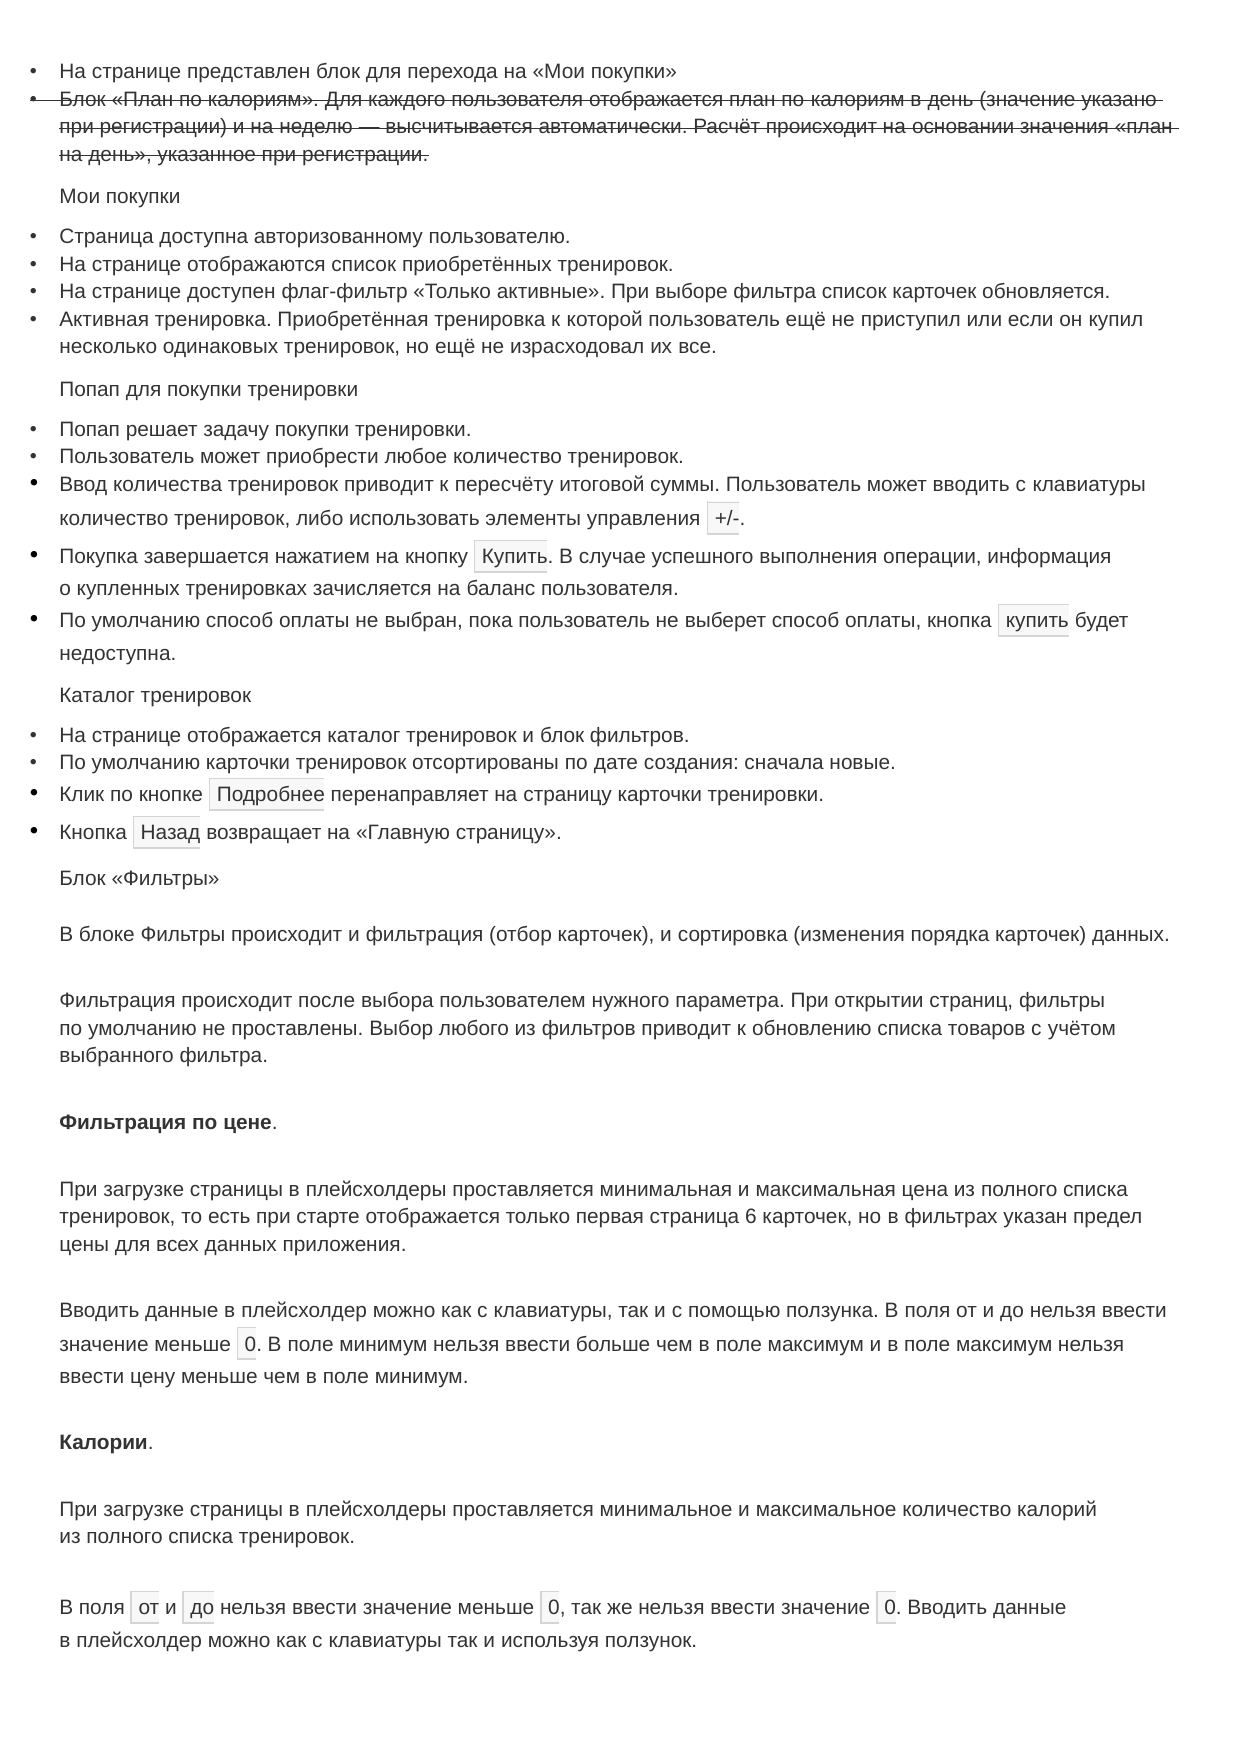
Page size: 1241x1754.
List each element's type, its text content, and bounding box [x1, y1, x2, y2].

subtitle Блок «Фильтры» [59, 866, 1181, 890]
list На странице доступен флаг-фильтр «Только активные». При выборе фильтра список карточек обновляется. [59, 279, 1181, 303]
list Покупка завершается нажатием на кнопку Купить. В случае успешного выполнения операции, информация о купленных тренировках зачисляется на баланс пользователя. [59, 539, 1181, 600]
list Ввод количества тренировок приводит к пересчёту итоговой суммы. Пользователь может вводить с клавиатуры количество тренировок, либо использовать элементы управления +/-. [59, 472, 1181, 534]
list Попап решает задачу покупки тренировки. [59, 416, 1181, 440]
subtitle Попап для покупки тренировки [59, 376, 1181, 400]
list На странице представлен блок для перехода на «Мои покупки» [59, 59, 1181, 83]
subtitle Каталог тренировок [59, 682, 1181, 706]
list Клик по кнопке [59, 778, 209, 811]
text При загрузке страницы в плейсхолдеры проставляется минимальная и максимальная цена из полного списка тренировок, то есть при старте отображается только первая страница 6 карточек, но в фильтрах указан предел цены для всех данных приложения. [59, 1176, 1181, 1255]
list На странице отображаются список приобретённых тренировок. [59, 251, 1181, 276]
list Подробнее перенаправляет на страницу карточки тренировки. [210, 778, 1181, 811]
text Фильтрация по цене. [59, 1110, 1181, 1134]
list Назад возвращает на «Главную страницу». [134, 816, 1181, 849]
text В поля от и до нельзя ввести значение меньше 0, так же нельзя ввести значение 0. Вводить данные в плейсхолдер можно как с клавиатуры так и используя ползунок. [59, 1591, 1181, 1651]
text Фильтрация происходит после выбора пользователем нужного параметра. При открытии страниц, фильтры по умолчанию не проставлены. Выбор любого из фильтров приводит к обновлению списка товаров с учётом выбранного фильтра. [59, 988, 1181, 1067]
list По умолчанию карточки тренировок отсортированы по дате создания: сначала новые. [59, 750, 1181, 774]
list На странице отображается каталог тренировок и блок фильтров. [59, 722, 1181, 746]
text При загрузке страницы в плейсхолдеры проставляется минимальное и максимальное количество калорий из полного списка тренировок. [59, 1497, 1181, 1548]
text Калории. [59, 1430, 1181, 1454]
subtitle Мои покупки [59, 184, 1181, 208]
text В блоке Фильтры происходит и фильтрация (отбор карточек), и сортировка (изменения порядка карточек) данных. [59, 922, 1181, 946]
list По умолчанию способ оплаты не выбран, пока пользователь не выберет способ оплаты, кнопка купить будет недоступна. [59, 604, 1181, 664]
text Вводить данные в плейсхолдер можно как с клавиатуры, так и с помощью ползунка. В поля от и до нельзя ввести значение меньше 0. В поле минимум нельзя ввести больше чем в поле максимум и в поле максимум нельзя ввести цену меньше чем в поле минимум. [59, 1298, 1181, 1387]
list Активная тренировка. Приобретённая тренировка к которой пользователь ещё не приступил или если он купил несколько одинаковых тренировок, но ещё не израсходовал их все. [59, 307, 1181, 358]
list Кнопка [59, 816, 133, 849]
list Пользователь может приобрести любое количество тренировок. [59, 444, 1181, 468]
list Блок «План по калориям». Для каждого пользователя отображается план по калориям в день (значение указано при регистрации) и на неделю — высчитывается автоматически. Расчёт происходит на основании значения «план на день», указанное при регистрации. [59, 87, 1181, 166]
list Страница доступна авторизованному пользователю. [59, 224, 1181, 248]
